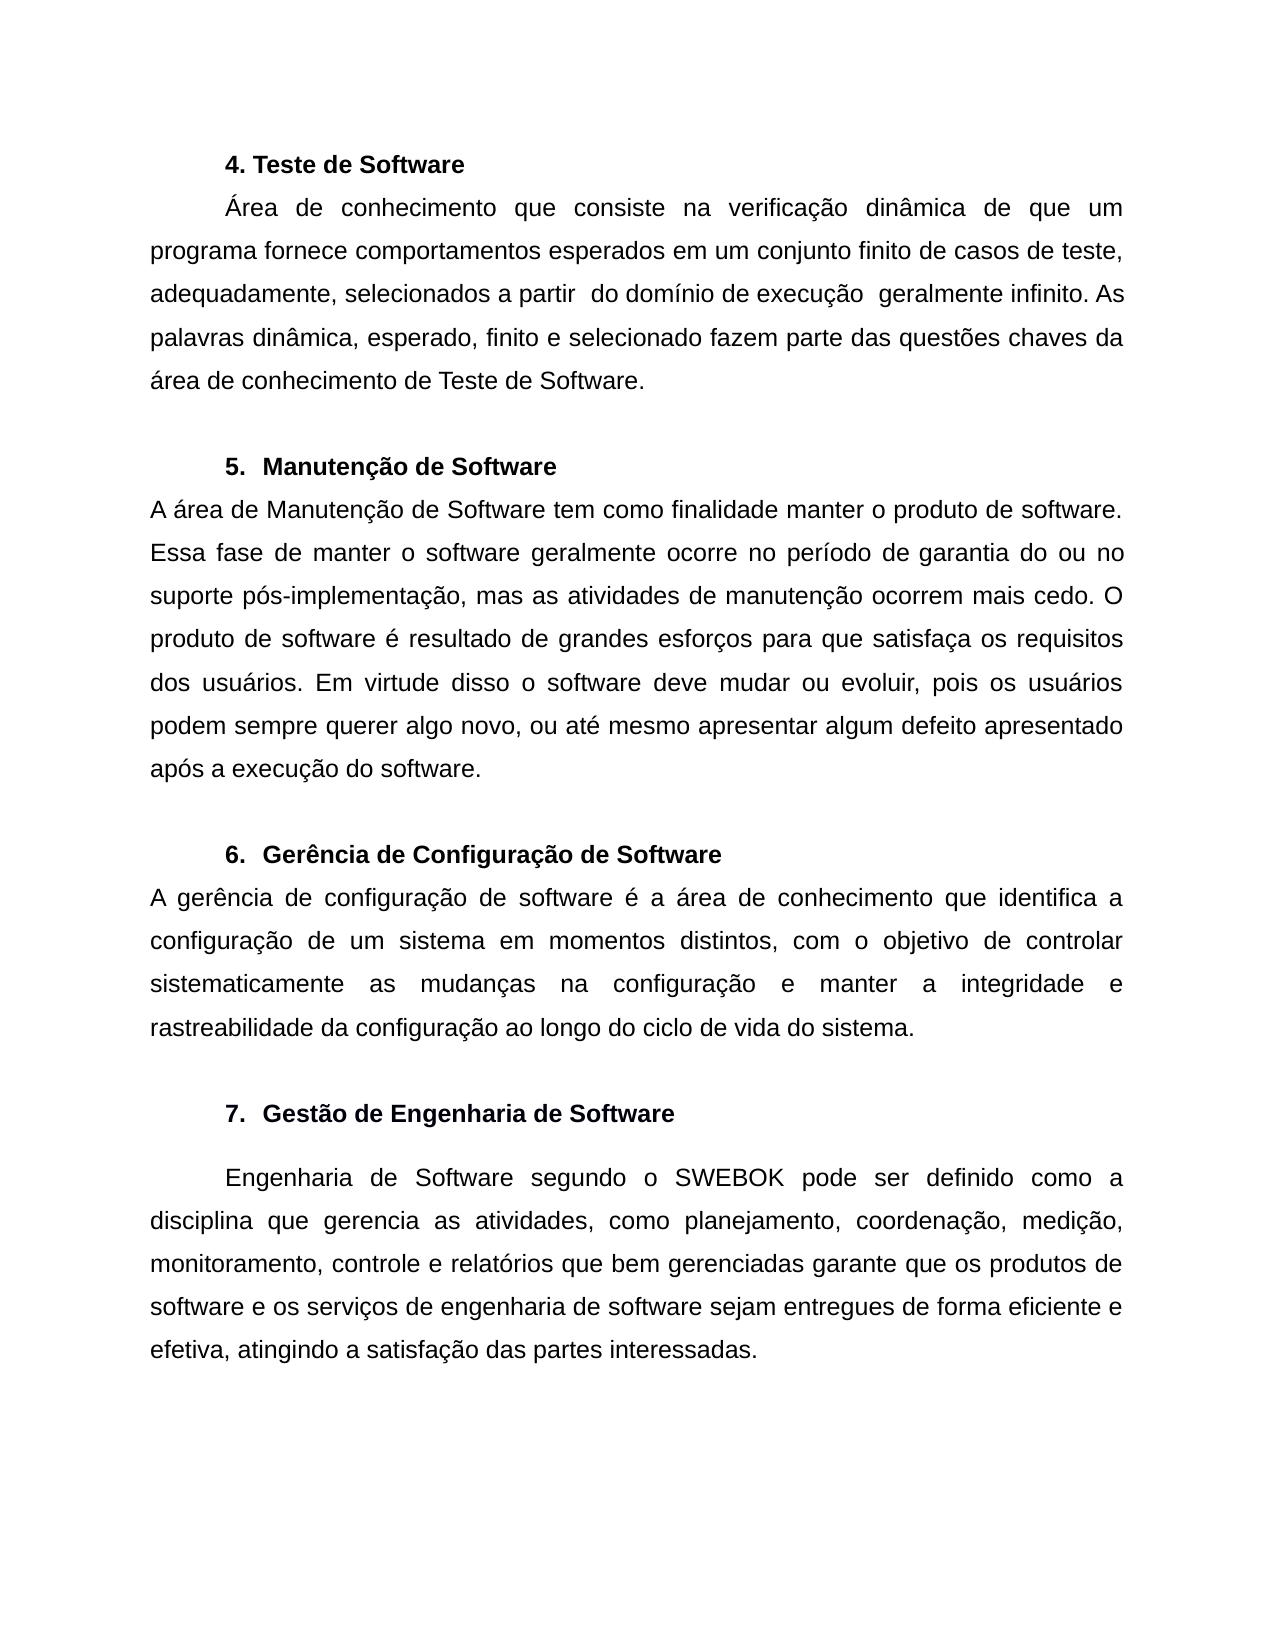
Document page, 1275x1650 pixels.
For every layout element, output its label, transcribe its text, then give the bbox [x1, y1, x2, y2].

list Gerência de Configuração de Software [225, 840, 1125, 869]
list Manutenção de Software [225, 452, 1125, 481]
text Área de conhecimento que consiste na verificação dinâmica de que um programa fornece comportamentos esperados em um conjunto finito de casos de teste, adequadamente, selecionados a partir do domínio de execução geralmente infinito. As palavras dinâmica, esperado, finito e selecionado fazem parte das questões chaves da área de conhecimento de Teste de Software. [150, 193, 1125, 394]
list Gestão de Engenharia de Software [225, 1099, 1125, 1127]
text A área de Manutenção de Software tem como finalidade manter o produto de software. Essa fase de manter o software geralmente ocorre no período de garantia do ou no suporte pós-implementação, mas as atividades de manutenção ocorrem mais cedo. O produto de software é resultado de grandes esforços para que satisfaça os requisitos dos usuários. Em virtude disso o software deve mudar ou evoluir, pois os usuários podem sempre querer algo novo, ou até mesmo apresentar algum defeito apresentado após a execução do software. [150, 495, 1125, 782]
text 4. Teste de Software [150, 150, 1125, 179]
text Engenharia de Software segundo o SWEBOK pode ser definido como a disciplina que gerencia as atividades, como planejamento, coordenação, medição, monitoramento, controle e relatórios que bem gerenciadas garante que os produtos de software e os serviços de engenharia de software sejam entregues de forma eficiente e efetiva, atingindo a satisfação das partes interessadas. [150, 1163, 1125, 1364]
text A gerência de configuração de software é a área de conhecimento que identifica a configuração de um sistema em momentos distintos, com o objetivo de controlar sistematicamente as mudanças na configuração e manter a integridade e rastreabilidade da configuração ao longo do ciclo de vida do sistema. [150, 883, 1125, 1041]
